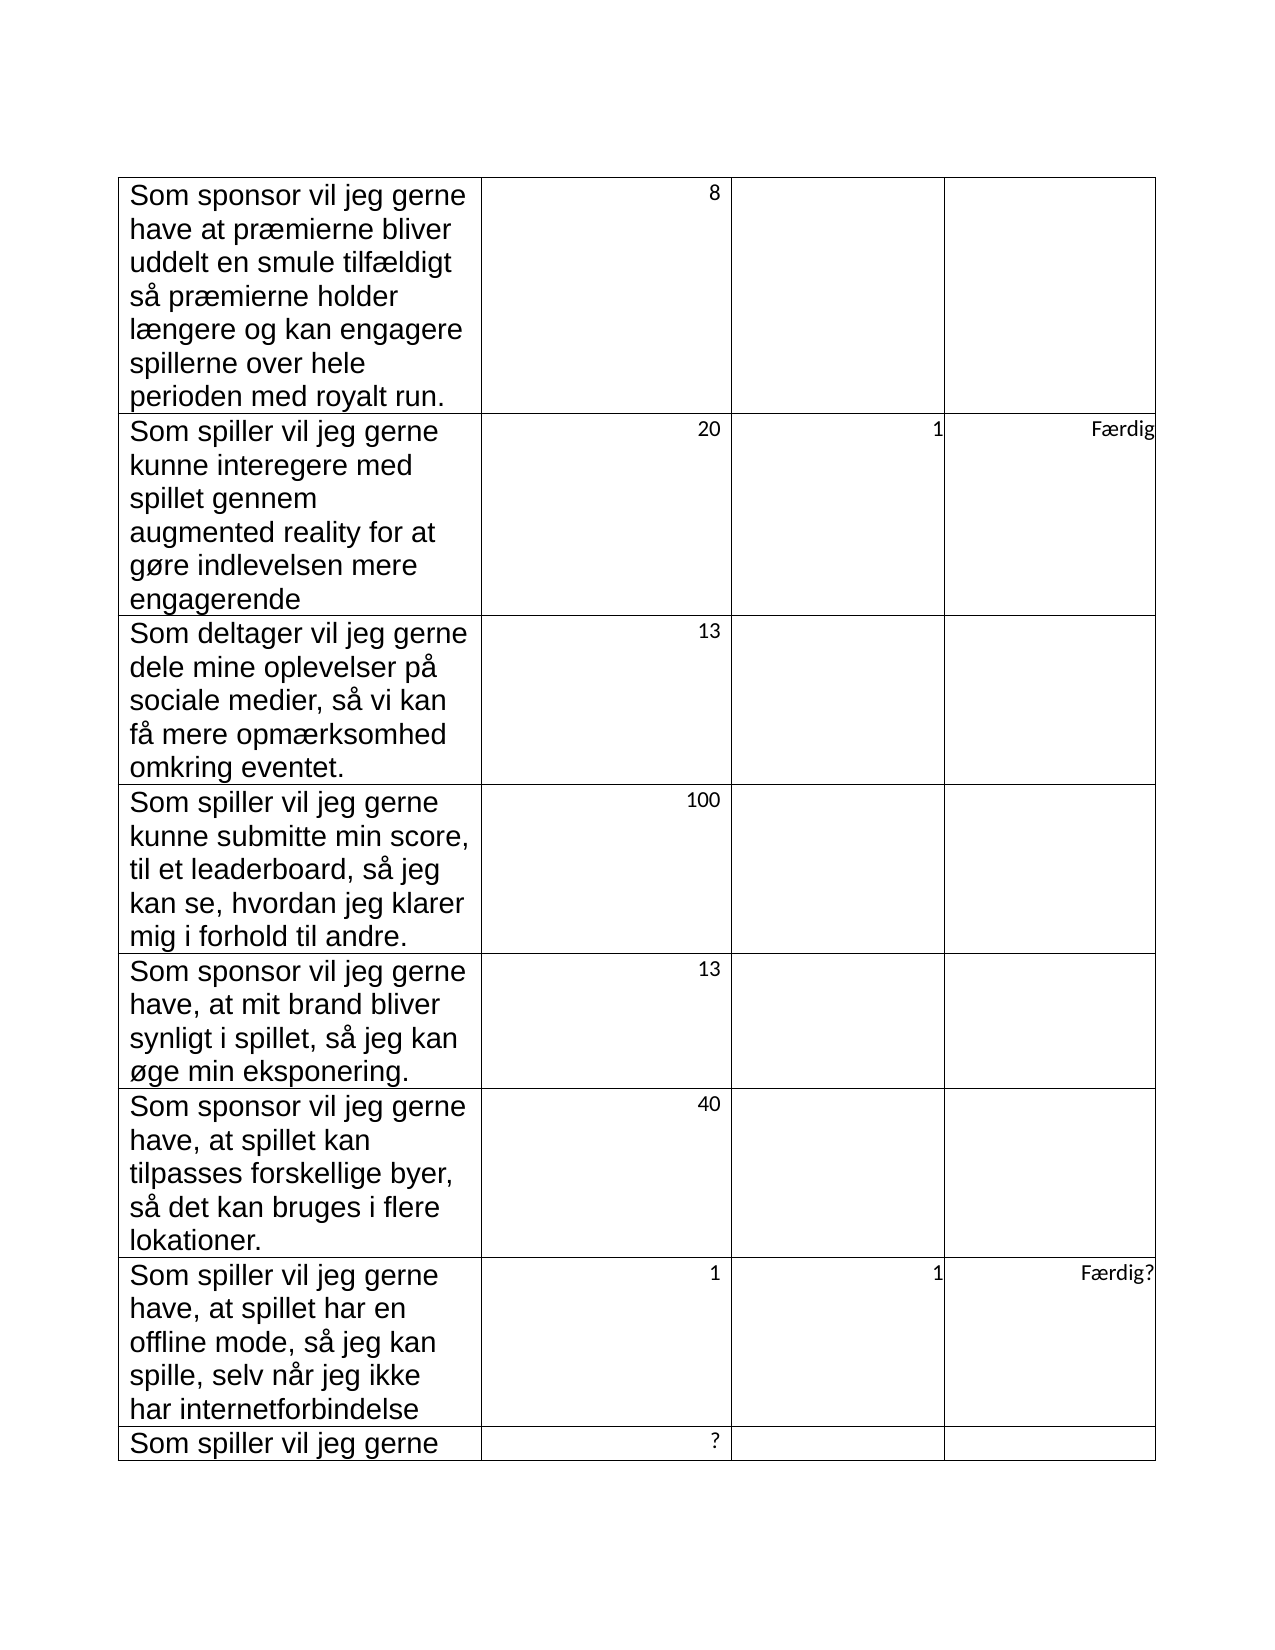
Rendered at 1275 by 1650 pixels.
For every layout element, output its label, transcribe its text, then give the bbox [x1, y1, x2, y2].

table_cell 1 [732, 1258, 944, 1426]
table_cell [732, 616, 944, 784]
table_cell 1 [732, 414, 944, 615]
table_cell [732, 178, 944, 413]
table_cell [945, 1089, 1155, 1257]
table_cell [732, 1427, 944, 1460]
table_cell Som spiller vil jeg gerne [119, 1427, 481, 1460]
table_cell [732, 954, 944, 1088]
table_cell Færdig [945, 414, 1155, 615]
table_cell [945, 785, 1155, 953]
table_cell 40 [482, 1089, 731, 1257]
table_cell 20 [482, 414, 731, 615]
table_cell 8 [482, 178, 731, 413]
table_cell 13 [482, 616, 731, 784]
table_cell ? [482, 1427, 731, 1460]
table_cell [945, 1427, 1155, 1460]
table_cell Som deltager vil jeg gerne dele mine oplevelser på sociale medier, så vi kan få mere opmærksomhed omkring eventet. [119, 616, 481, 784]
table_cell [732, 785, 944, 953]
table_cell 100 [482, 785, 731, 953]
table_cell [945, 178, 1155, 413]
table_cell Som sponsor vil jeg gerne have, at mit brand bliver synligt i spillet, så jeg kan øge min eksponering. [119, 954, 481, 1088]
table_cell Som sponsor vil jeg gerne have, at spillet kan tilpasses forskellige byer, så det kan bruges i flere lokationer. [119, 1089, 481, 1257]
table_cell [945, 616, 1155, 784]
table_cell 13 [482, 954, 731, 1088]
table_cell Som spiller vil jeg gerne kunne submitte min score, til et leaderboard, så jeg kan se, hvordan jeg klarer mig i forhold til andre. [119, 785, 481, 953]
table_cell Som sponsor vil jeg gerne have at præmierne bliver uddelt en smule tilfældigt så præmierne holder længere og kan engagere spillerne over hele perioden med royalt run. [119, 178, 481, 413]
table_cell Som spiller vil jeg gerne kunne interegere med spillet gennem augmented reality for at gøre indlevelsen mere engagerende [119, 414, 481, 615]
table_cell 1 [482, 1258, 731, 1426]
table_cell Som spiller vil jeg gerne have, at spillet har en offline mode, så jeg kan spille, selv når jeg ikke har internetforbindelse [119, 1258, 481, 1426]
table_cell [945, 954, 1155, 1088]
table_cell [732, 1089, 944, 1257]
table_cell Færdig? [945, 1258, 1155, 1426]
